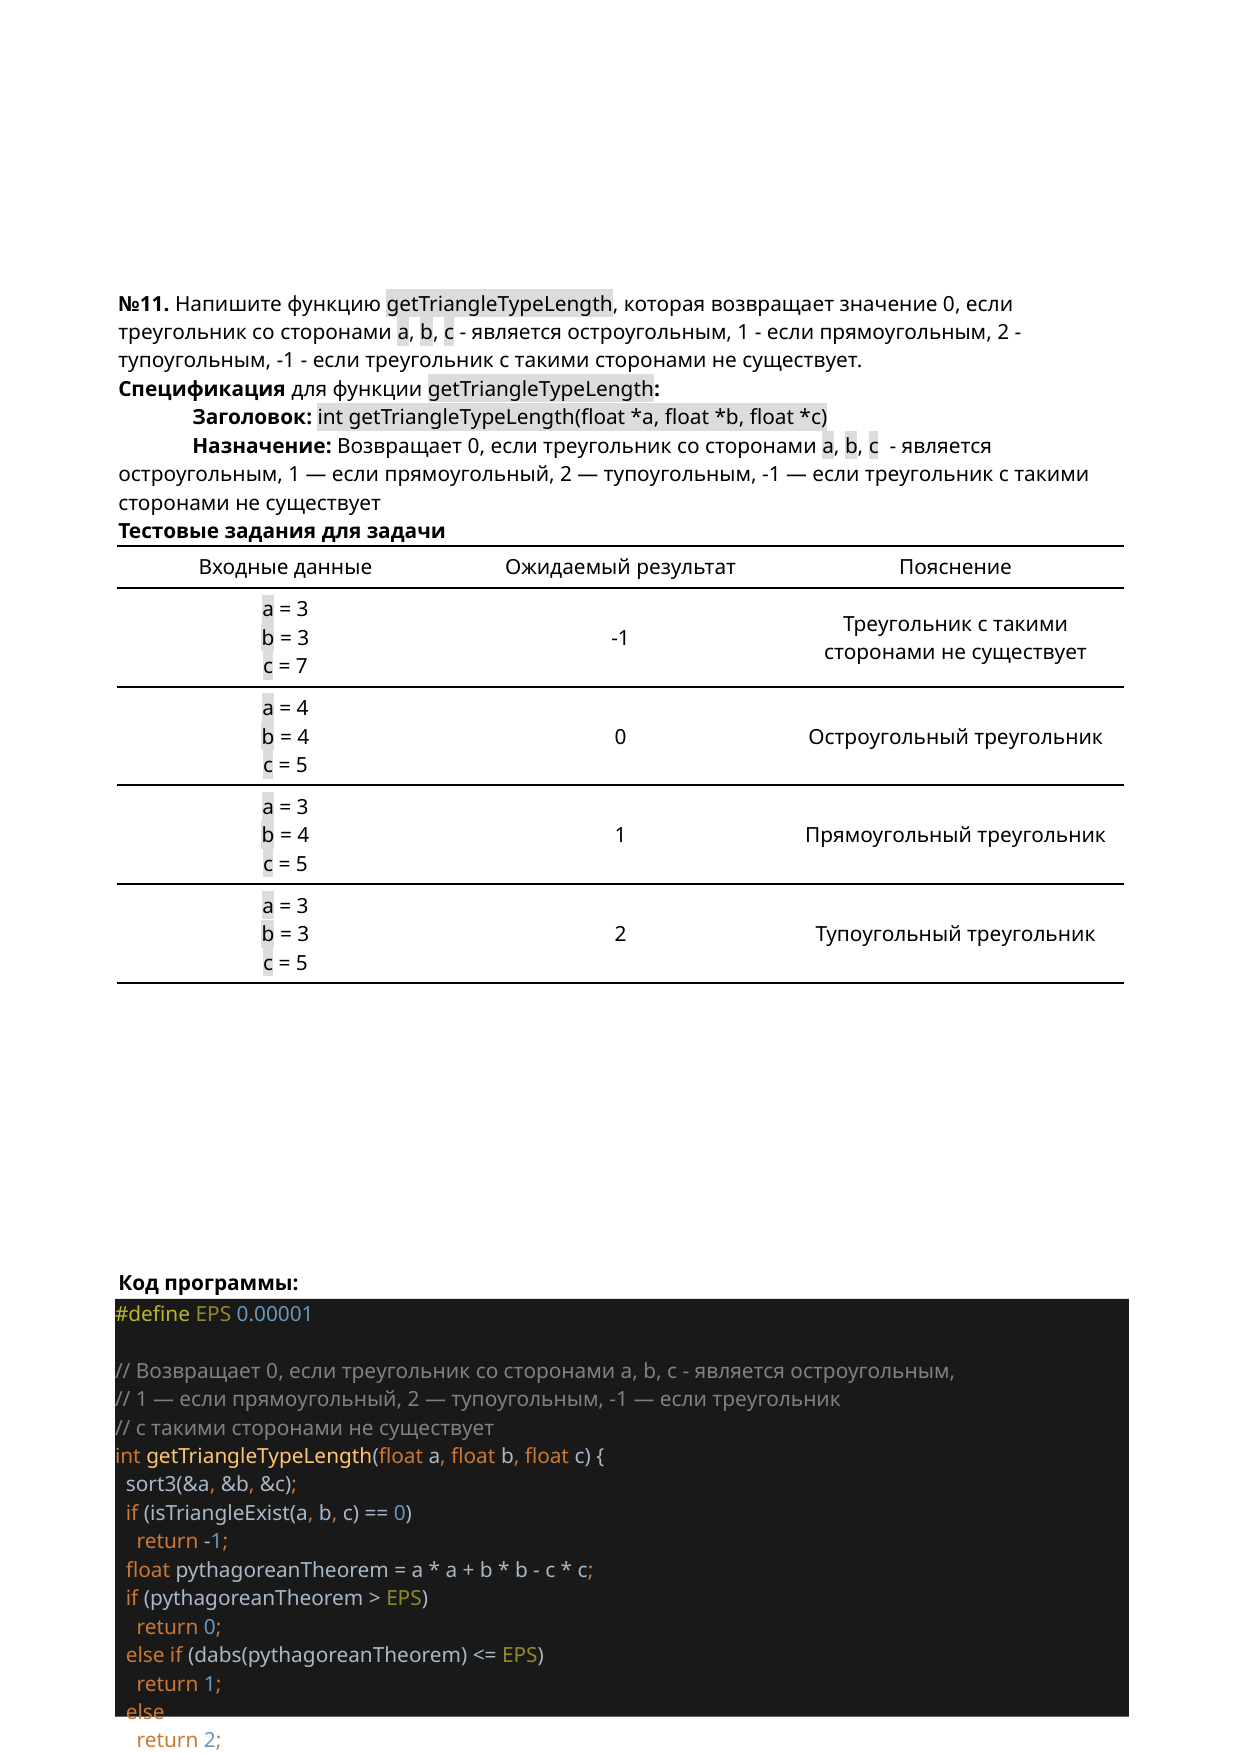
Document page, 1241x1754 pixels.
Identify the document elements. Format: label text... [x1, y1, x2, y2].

table_cell a = 3 b = 3 c = 5 [117, 885, 453, 982]
table_cell Тупоугольный треугольник [788, 885, 1123, 982]
table_cell a = 3 b = 3 c = 7 [117, 589, 453, 686]
text №11. Напишите функцию getTriangleTypeLength, которая возвращает значение 0, если треугольник со сторонами a, b, c - является остроугольным, 1 - если прямоугольным, 2 - тупоугольным, -1 - если треугольник с такими сторонами не существует. [118, 289, 1122, 374]
table_cell a = 3 b = 4 c = 5 [117, 786, 453, 883]
table_header Входные данные [117, 547, 453, 587]
table_cell a = 4 b = 4 c = 5 [117, 688, 453, 784]
text Заголовок: int getTriangleTypeLength(float *a, float *b, float *c) [118, 402, 1122, 431]
text Назначение: Возвращает 0, если треугольник со сторонами a, b, c - является остроугольным, 1 — если прямоугольный, 2 — тупоугольным, -1 — если треугольник с такими сторонами не существует [118, 431, 1122, 516]
table_cell Прямоугольный треугольник [788, 786, 1123, 883]
table_cell Треугольник с такими сторонами не существует [788, 589, 1123, 686]
text Тестовые задания для задачи [118, 516, 1122, 545]
text Код программы: [118, 1268, 1122, 1297]
text Спецификация для функции getTriangleTypeLength: [118, 374, 1122, 402]
table_header Ожидаемый результат [453, 547, 787, 587]
table_cell 0 [453, 688, 787, 784]
table_header Пояснение [788, 547, 1123, 587]
table_cell Остроугольный треугольник [788, 688, 1123, 784]
table_cell 1 [453, 786, 787, 883]
table_cell 2 [453, 885, 787, 982]
table_cell -1 [453, 589, 787, 686]
